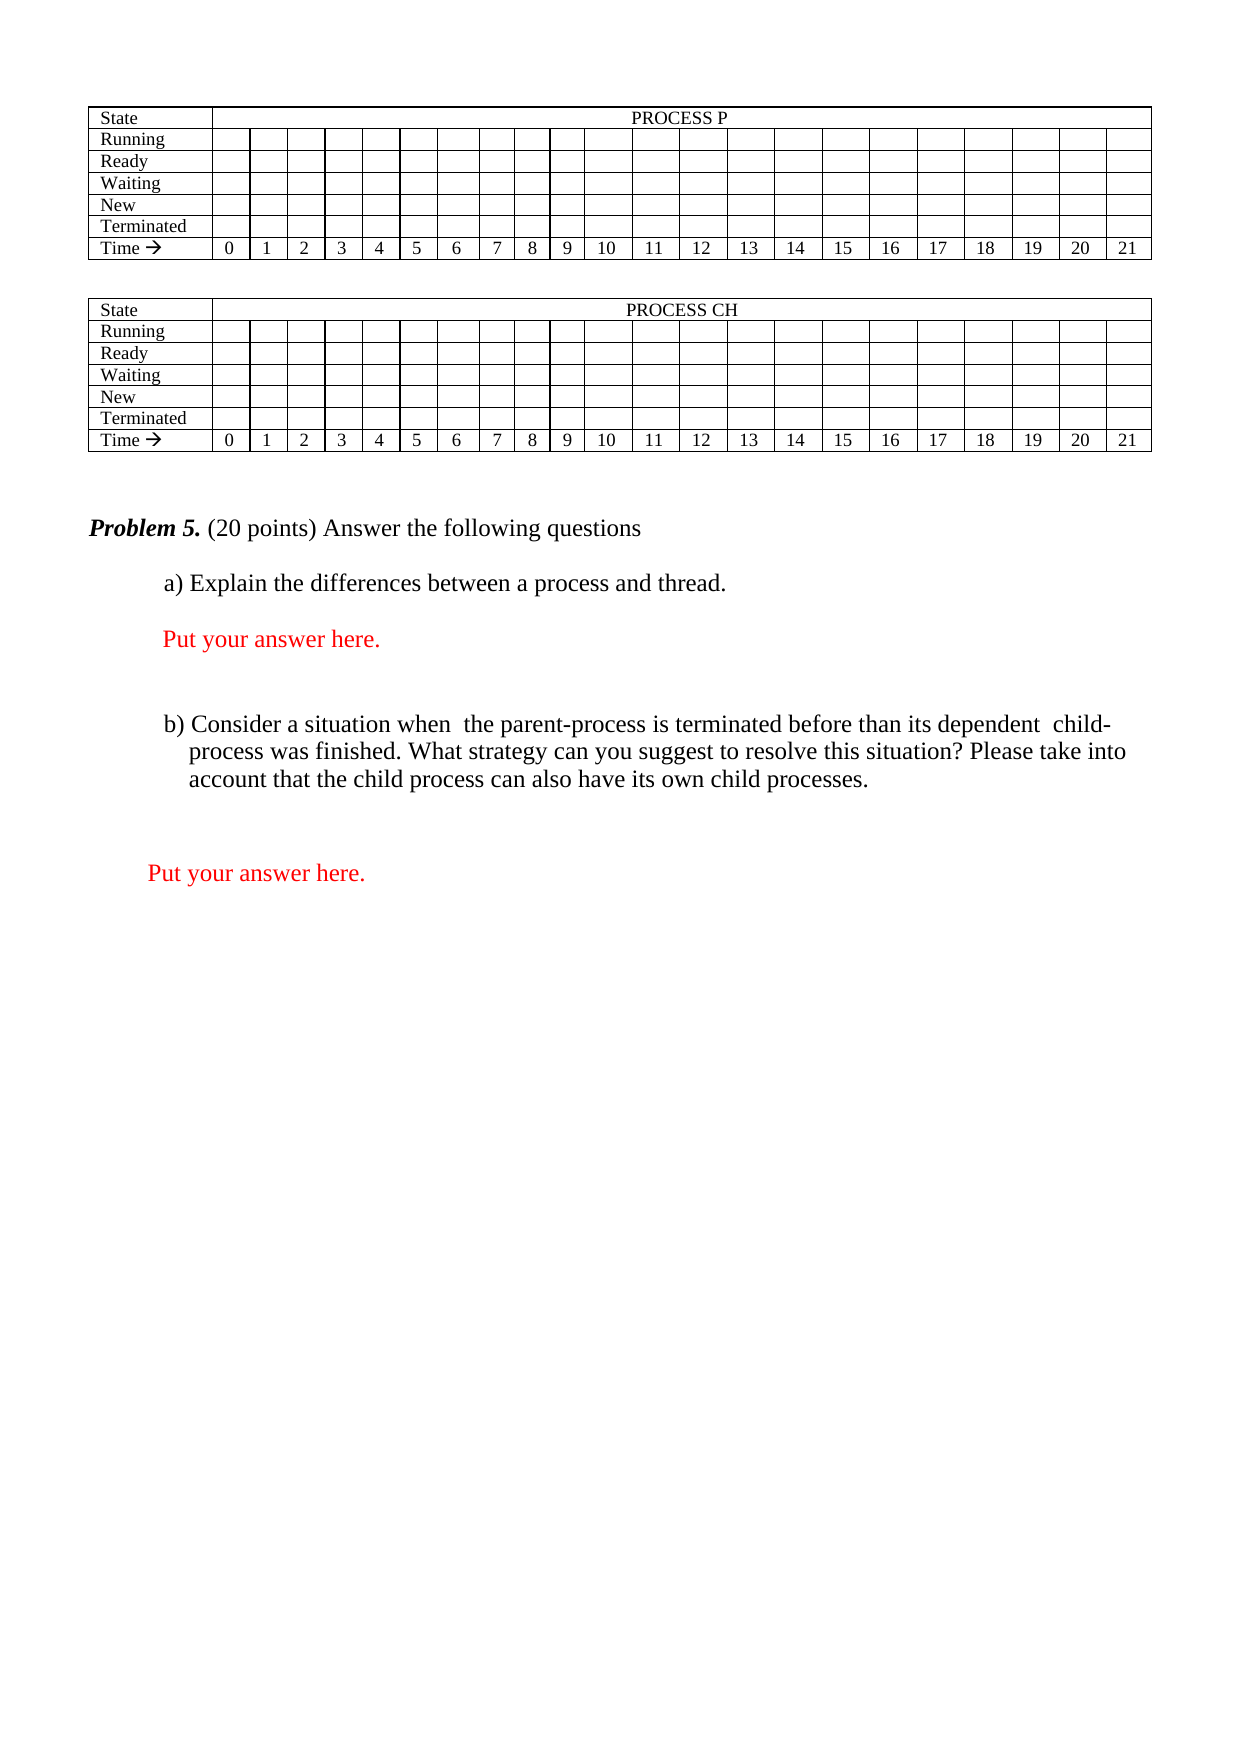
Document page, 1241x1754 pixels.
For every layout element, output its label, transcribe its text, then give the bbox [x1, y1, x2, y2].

table_cell 3 [326, 238, 362, 259]
table_cell [870, 343, 917, 363]
table_cell [680, 195, 727, 215]
table_cell [585, 386, 632, 407]
table_cell [288, 195, 324, 215]
table_cell 11 [633, 430, 679, 451]
table_header PROCESS P [213, 108, 1151, 128]
table_cell [326, 129, 362, 150]
table_cell [965, 408, 1012, 429]
table_cell [1013, 321, 1059, 342]
table_cell [1060, 216, 1106, 237]
table_cell [438, 173, 479, 193]
table_cell [363, 151, 399, 172]
table_cell [870, 195, 917, 215]
table_cell [965, 386, 1012, 407]
table_cell [680, 321, 727, 342]
table_cell [680, 151, 727, 172]
table_cell Terminated [89, 216, 212, 237]
table_cell [585, 195, 632, 215]
table_cell [401, 365, 437, 385]
table_cell [823, 216, 869, 237]
table_cell [965, 321, 1012, 342]
table_cell 19 [1013, 238, 1059, 259]
table_cell Running [89, 129, 212, 150]
table_cell [775, 343, 822, 363]
table_cell [480, 408, 514, 429]
table_cell [728, 129, 774, 150]
table_cell [918, 408, 964, 429]
table_cell [1107, 386, 1151, 407]
table_cell [515, 365, 549, 385]
table_cell [551, 408, 584, 429]
table_cell [585, 216, 632, 237]
table_cell [1013, 343, 1059, 363]
table_cell 17 [918, 430, 964, 451]
table_cell [1013, 173, 1059, 193]
table_cell [438, 216, 479, 237]
table_cell [823, 321, 869, 342]
table_cell [1060, 129, 1106, 150]
table_cell [551, 173, 584, 193]
table_cell 2 [288, 430, 324, 451]
table_cell [918, 129, 964, 150]
table_cell [401, 129, 437, 150]
table_cell [213, 386, 249, 407]
table_cell [823, 365, 869, 385]
table_cell [480, 151, 514, 172]
table_cell [363, 408, 399, 429]
table_cell [965, 151, 1012, 172]
table_cell [823, 195, 869, 215]
table_cell [1107, 151, 1151, 172]
table_cell [438, 365, 479, 385]
table_cell 4 [363, 430, 399, 451]
table_cell Waiting [89, 365, 212, 385]
table_cell [585, 129, 632, 150]
table_cell [363, 173, 399, 193]
table_header State [89, 108, 212, 128]
table_cell [1013, 151, 1059, 172]
table_cell [775, 321, 822, 342]
table_cell 9 [551, 238, 584, 259]
table_cell 20 [1060, 238, 1106, 259]
table_cell [633, 321, 679, 342]
table_cell [1060, 195, 1106, 215]
table_cell [288, 365, 324, 385]
table_cell [728, 386, 774, 407]
table_cell [363, 129, 399, 150]
table_cell 8 [515, 430, 549, 451]
table_cell [918, 216, 964, 237]
table_cell 18 [965, 430, 1012, 451]
table_cell 9 [551, 430, 584, 451]
table_header State [89, 299, 212, 320]
table_cell [251, 321, 287, 342]
table_cell [251, 408, 287, 429]
table_cell [1060, 173, 1106, 193]
table_cell [680, 343, 727, 363]
table_cell 18 [965, 238, 1012, 259]
table_cell [585, 173, 632, 193]
table_cell [251, 216, 287, 237]
table_cell [585, 365, 632, 385]
table_cell [633, 365, 679, 385]
table_cell [965, 343, 1012, 363]
table_cell 20 [1060, 430, 1106, 451]
table_cell [326, 216, 362, 237]
table_cell [965, 195, 1012, 215]
table_cell [213, 321, 249, 342]
table_cell [633, 408, 679, 429]
table_cell [251, 343, 287, 363]
text Problem 5. (20 points) Answer the following questions [89, 514, 1151, 542]
table_cell [775, 129, 822, 150]
table_cell [326, 321, 362, 342]
table_cell [1060, 386, 1106, 407]
table_cell [633, 216, 679, 237]
table_cell 16 [870, 430, 917, 451]
table_cell [213, 173, 249, 193]
table_cell [551, 386, 584, 407]
table_cell [288, 321, 324, 342]
table_cell [728, 321, 774, 342]
table_cell [251, 386, 287, 407]
table_cell New [89, 386, 212, 407]
table_cell 0 [213, 238, 249, 259]
table_cell [870, 408, 917, 429]
table_cell [1013, 365, 1059, 385]
table_cell [965, 216, 1012, 237]
table_cell [870, 386, 917, 407]
table_cell [775, 216, 822, 237]
table_cell [918, 173, 964, 193]
table_cell [401, 321, 437, 342]
table_cell [401, 216, 437, 237]
table_cell [1107, 365, 1151, 385]
table_cell [823, 386, 869, 407]
table_cell [480, 321, 514, 342]
table_cell 5 [401, 238, 437, 259]
table_cell [288, 408, 324, 429]
table_cell [401, 386, 437, 407]
table_cell [438, 408, 479, 429]
table_cell [775, 408, 822, 429]
table_cell [728, 365, 774, 385]
table_cell [870, 129, 917, 150]
table_cell [326, 408, 362, 429]
table_cell [363, 365, 399, 385]
table_cell [480, 216, 514, 237]
table_cell Running [89, 321, 212, 342]
table_cell [213, 365, 249, 385]
table_cell [1060, 408, 1106, 429]
table_cell 13 [728, 238, 774, 259]
table_cell [918, 151, 964, 172]
table_cell [680, 365, 727, 385]
table_cell [680, 129, 727, 150]
table_cell [251, 129, 287, 150]
table_cell [551, 151, 584, 172]
table_cell [1107, 129, 1151, 150]
table_cell 16 [870, 238, 917, 259]
table_cell Ready [89, 151, 212, 172]
table_cell [363, 386, 399, 407]
text Put your answer here. [89, 625, 1151, 652]
table_cell [363, 195, 399, 215]
table_cell 7 [480, 430, 514, 451]
table_cell [551, 365, 584, 385]
table_cell [870, 151, 917, 172]
list Consider a situation when the parent-process is terminated before than its dependent child-process was finished. What strategy can you suggest to resolve this situation? Please take into account that the child process can also have its own child processes. [164, 710, 1151, 793]
table_cell [401, 343, 437, 363]
table_cell [551, 129, 584, 150]
table_cell [363, 321, 399, 342]
table_cell [515, 408, 549, 429]
table_cell [965, 365, 1012, 385]
table_cell [480, 195, 514, 215]
table_cell 14 [775, 430, 822, 451]
table_cell [401, 195, 437, 215]
table_cell [1060, 365, 1106, 385]
table_cell 8 [515, 238, 549, 259]
table_cell [326, 343, 362, 363]
table_cell [633, 343, 679, 363]
table_cell [918, 386, 964, 407]
table_cell [438, 386, 479, 407]
table_cell [1107, 343, 1151, 363]
table_cell [585, 343, 632, 363]
table_cell [326, 365, 362, 385]
table_cell [585, 321, 632, 342]
table_cell [515, 195, 549, 215]
table_cell [728, 195, 774, 215]
table_cell 13 [728, 430, 774, 451]
table_cell 6 [438, 238, 479, 259]
table_cell [918, 195, 964, 215]
table_cell [438, 151, 479, 172]
table_cell [918, 343, 964, 363]
table_cell [288, 151, 324, 172]
table_cell [326, 151, 362, 172]
table_cell [288, 129, 324, 150]
table_cell 5 [401, 430, 437, 451]
table_cell [213, 216, 249, 237]
table_cell [585, 151, 632, 172]
table_cell [515, 343, 549, 363]
table_cell 12 [680, 430, 727, 451]
table_cell [438, 321, 479, 342]
table_cell [775, 195, 822, 215]
table_header PROCESS CH [213, 299, 1151, 320]
table_cell [363, 216, 399, 237]
table_cell [775, 365, 822, 385]
table_cell Ready [89, 343, 212, 363]
table_cell [480, 365, 514, 385]
table_cell 15 [823, 238, 869, 259]
table_cell [401, 173, 437, 193]
table_cell [680, 408, 727, 429]
table_cell [728, 173, 774, 193]
table_cell [438, 343, 479, 363]
table_cell [680, 216, 727, 237]
table_cell [288, 343, 324, 363]
table_cell 15 [823, 430, 869, 451]
table_cell [326, 173, 362, 193]
table_cell [870, 216, 917, 237]
table_cell [633, 151, 679, 172]
table_cell [515, 173, 549, 193]
table_cell [551, 343, 584, 363]
table_cell [213, 129, 249, 150]
table_cell 12 [680, 238, 727, 259]
table_cell [288, 216, 324, 237]
table_cell [1060, 321, 1106, 342]
table_cell 10 [585, 430, 632, 451]
table_cell 4 [363, 238, 399, 259]
table_cell [965, 129, 1012, 150]
table_cell [363, 343, 399, 363]
table_cell [870, 321, 917, 342]
table_cell [480, 173, 514, 193]
table_cell [633, 386, 679, 407]
table_cell [551, 216, 584, 237]
table_cell [633, 173, 679, 193]
table_cell 17 [918, 238, 964, 259]
table_cell [515, 129, 549, 150]
table_cell [1013, 129, 1059, 150]
table_cell [515, 216, 549, 237]
text Put your answer here. [89, 859, 1151, 887]
table_cell [1060, 343, 1106, 363]
table_cell [823, 173, 869, 193]
table_cell 1 [251, 238, 287, 259]
table_cell [213, 343, 249, 363]
table_cell [480, 129, 514, 150]
table_cell New [89, 195, 212, 215]
list Explain the differences between a process and thread. [164, 569, 1151, 597]
table_cell [551, 195, 584, 215]
table_cell [213, 195, 249, 215]
table_cell [438, 195, 479, 215]
table_cell [401, 151, 437, 172]
table_cell [823, 408, 869, 429]
table_cell [515, 151, 549, 172]
table_cell [965, 173, 1012, 193]
table_cell [1107, 408, 1151, 429]
table_cell [326, 386, 362, 407]
table_cell [1107, 195, 1151, 215]
table_cell [633, 195, 679, 215]
table_cell [633, 129, 679, 150]
table_cell [728, 216, 774, 237]
table_cell [823, 151, 869, 172]
table_cell 3 [326, 430, 362, 451]
table_cell 21 [1107, 430, 1151, 451]
table_cell [1107, 173, 1151, 193]
table_cell [775, 173, 822, 193]
table_cell [823, 129, 869, 150]
table_cell [480, 386, 514, 407]
table_cell [585, 408, 632, 429]
table_cell [213, 151, 249, 172]
table_cell 1 [251, 430, 287, 451]
table_cell [728, 408, 774, 429]
table_cell Waiting [89, 173, 212, 193]
table_cell 7 [480, 238, 514, 259]
table_cell [438, 129, 479, 150]
table_cell [918, 321, 964, 342]
table_cell 14 [775, 238, 822, 259]
table_cell 2 [288, 238, 324, 259]
table_cell [870, 173, 917, 193]
table_cell [1060, 151, 1106, 172]
table_cell [401, 408, 437, 429]
table_cell [326, 195, 362, 215]
table_cell Terminated [89, 408, 212, 429]
table_cell [515, 386, 549, 407]
table_cell Time  [89, 430, 212, 451]
table_cell [823, 343, 869, 363]
table_cell [251, 173, 287, 193]
table_cell [1013, 216, 1059, 237]
table_cell 0 [213, 430, 249, 451]
table_cell 19 [1013, 430, 1059, 451]
table_cell 6 [438, 430, 479, 451]
table_cell [551, 321, 584, 342]
table_cell [480, 343, 514, 363]
table_cell Time  [89, 238, 212, 259]
table_cell 11 [633, 238, 679, 259]
table_cell 21 [1107, 238, 1151, 259]
table_cell [1107, 321, 1151, 342]
table_cell [775, 151, 822, 172]
table_cell [288, 173, 324, 193]
table_cell [680, 173, 727, 193]
table_cell [918, 365, 964, 385]
table_cell [251, 195, 287, 215]
table_cell [775, 386, 822, 407]
table_cell [213, 408, 249, 429]
table_cell [251, 151, 287, 172]
table_cell [251, 365, 287, 385]
table_cell [1013, 408, 1059, 429]
table_cell [1013, 195, 1059, 215]
table_cell [288, 386, 324, 407]
table_cell [680, 386, 727, 407]
table_cell 10 [585, 238, 632, 259]
table_cell [1013, 386, 1059, 407]
table_cell [870, 365, 917, 385]
table_cell [728, 151, 774, 172]
table_cell [515, 321, 549, 342]
table_cell [1107, 216, 1151, 237]
table_cell [728, 343, 774, 363]
